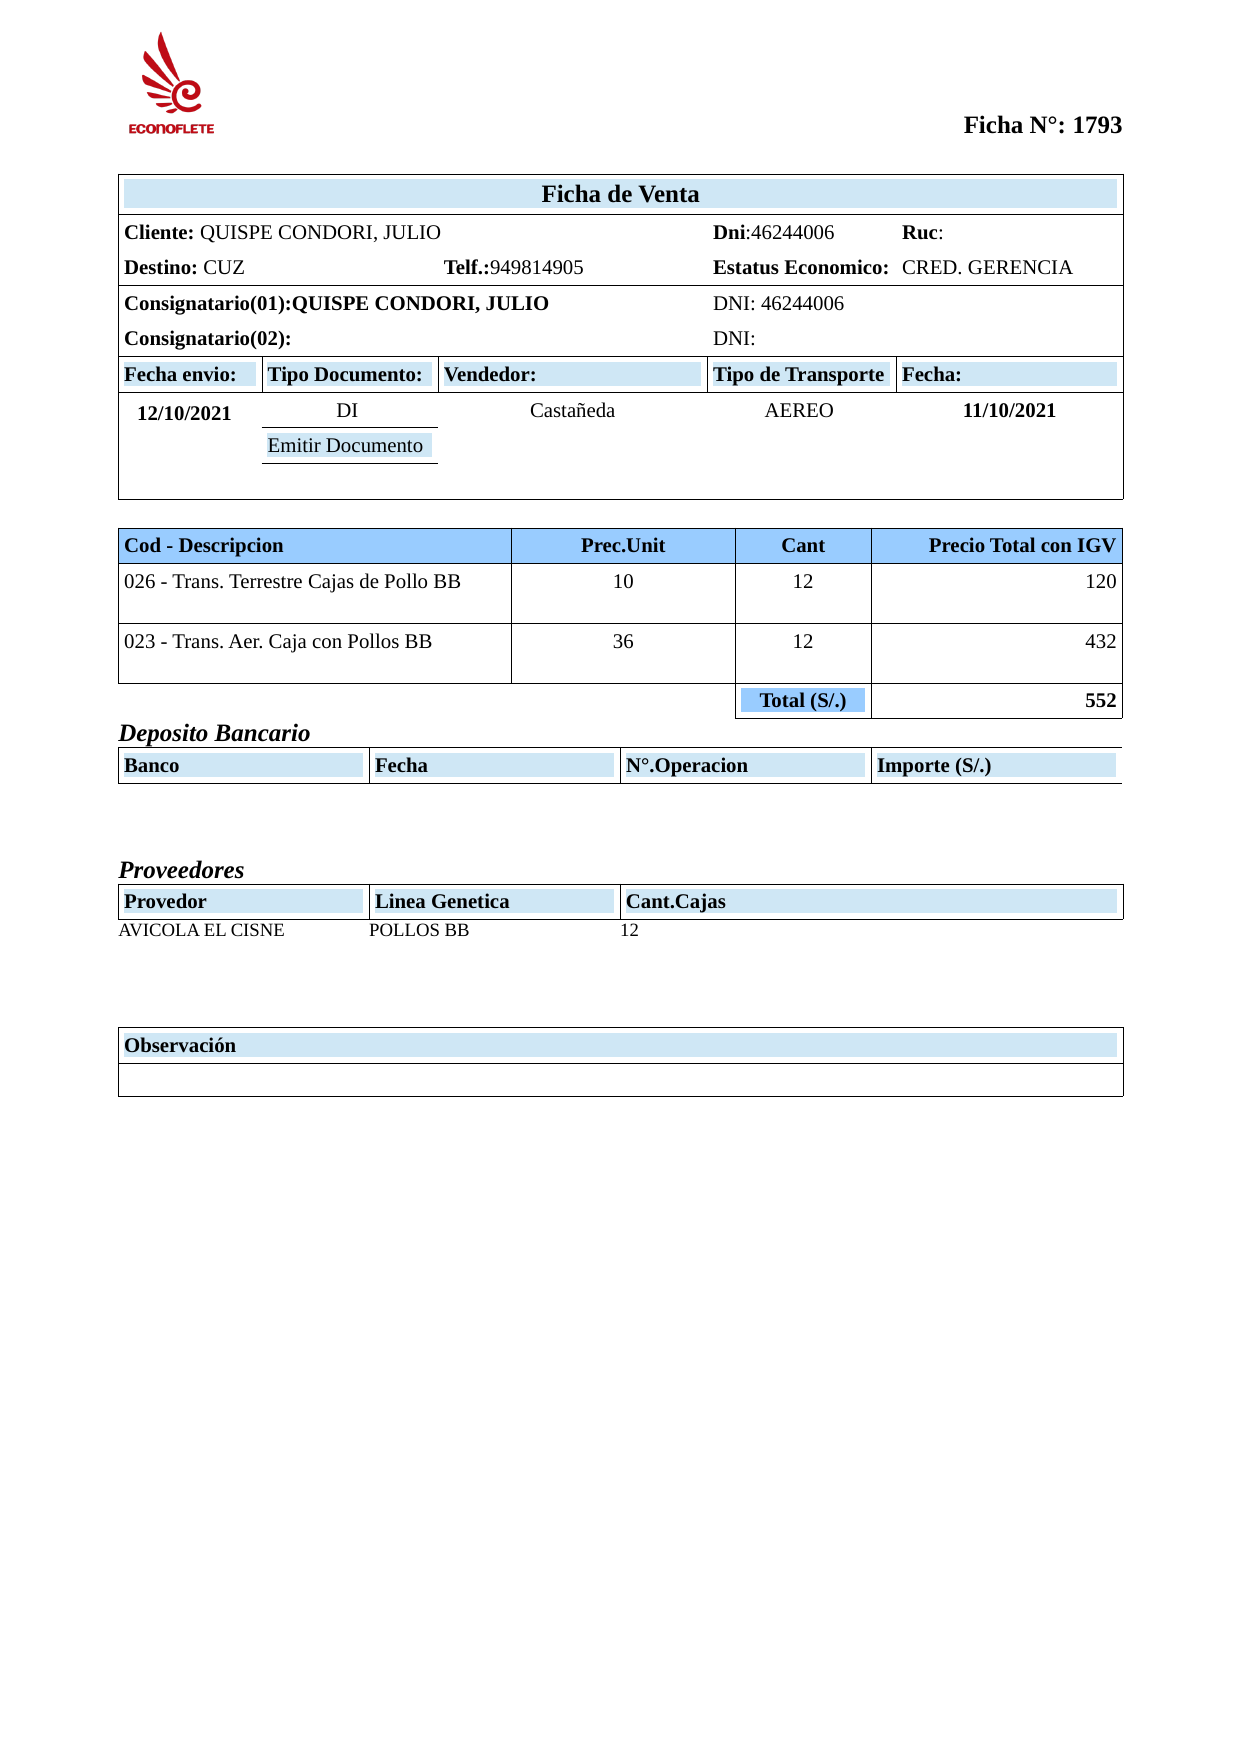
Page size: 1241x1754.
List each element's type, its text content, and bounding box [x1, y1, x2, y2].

table_header Cant.Cajas [621, 885, 1123, 919]
table_cell Ruc: [896, 215, 1123, 249]
table_cell Fecha: [897, 357, 1123, 392]
table_header Observación [119, 1028, 1123, 1063]
table_cell Consignatario(01):QUISPE CONDORI, JULIO [119, 286, 707, 321]
table_cell Consignatario(02): [119, 321, 707, 356]
table_cell [369, 831, 620, 855]
table_cell 023 - Trans. Aer. Caja con Pollos BB [119, 624, 511, 682]
table_cell 026 - Trans. Terrestre Cajas de Pollo BB [119, 564, 511, 623]
text Deposito Bancario [118, 718, 1122, 747]
table_header Importe (S/.) [872, 748, 1122, 782]
table_cell [118, 684, 511, 718]
table_cell Estatus Economico: [707, 249, 896, 285]
text Proveedores [118, 855, 1122, 883]
table_cell [871, 807, 1122, 831]
table_cell Telf.:949814905 [438, 249, 707, 285]
table_header N°.Operacion [621, 748, 871, 782]
table_cell Fecha envio: [119, 357, 262, 392]
table_cell 12 [620, 920, 1123, 941]
table_cell AEREO [707, 393, 896, 498]
table_cell [369, 784, 620, 807]
table_cell Dni:46244006 [707, 215, 896, 249]
table_cell Tipo de Transporte [708, 357, 896, 392]
table_cell 12 [736, 624, 871, 682]
table_cell [620, 963, 1123, 984]
table_cell [369, 941, 620, 962]
table_cell Destino: CUZ [119, 249, 438, 285]
picture [118, 31, 225, 134]
table_cell [118, 984, 369, 1006]
table_cell [369, 963, 620, 984]
table_cell [262, 464, 438, 498]
table_cell 432 [872, 624, 1122, 682]
table_header Prec.Unit [512, 529, 735, 563]
table_header Precio Total con IGV [872, 529, 1122, 563]
table_cell [620, 941, 1123, 962]
table_cell DI [262, 393, 438, 427]
table_cell [620, 784, 871, 807]
table_cell POLLOS BB [369, 920, 620, 941]
table_cell [369, 1006, 620, 1027]
table_cell 120 [872, 564, 1122, 623]
table_cell Vendedor: [439, 357, 707, 392]
table_cell [118, 807, 369, 831]
table_cell [620, 807, 871, 831]
table_cell [119, 1064, 1123, 1096]
table_cell DNI: 46244006 [707, 286, 1123, 321]
table_header Banco [119, 748, 369, 782]
table_cell [620, 984, 1123, 1006]
table_cell Cliente: QUISPE CONDORI, JULIO [119, 215, 707, 249]
table_cell [871, 831, 1122, 855]
table_cell Castañeda [438, 393, 707, 498]
table_cell AVICOLA EL CISNE [118, 920, 369, 941]
table_header Fecha [370, 748, 620, 782]
table_cell 12 [736, 564, 871, 623]
table_cell [620, 1006, 1123, 1027]
table_cell [369, 984, 620, 1006]
table_header Provedor [119, 885, 369, 919]
table_cell 36 [512, 624, 735, 682]
table_header Ficha de Venta [119, 175, 1123, 214]
table_cell DNI: [707, 321, 1123, 356]
table_cell [118, 784, 369, 807]
table_header Cant [736, 529, 871, 563]
table_cell Total (S/.) [736, 684, 871, 718]
table_cell 12/10/2021 [119, 393, 262, 498]
table_cell 11/10/2021 [896, 393, 1123, 498]
table_cell CRED. GERENCIA [896, 249, 1123, 285]
table_header Linea Genetica [370, 885, 620, 919]
table_cell [118, 831, 369, 855]
table_cell [369, 807, 620, 831]
table_cell 552 [872, 684, 1122, 718]
table_cell Emitir Documento [262, 428, 438, 463]
table_cell [118, 941, 369, 962]
table_cell [118, 1006, 369, 1027]
table_cell 10 [512, 564, 735, 623]
table_cell [871, 784, 1122, 807]
table_cell [118, 963, 369, 984]
table_cell Tipo Documento: [263, 357, 438, 392]
table_cell [511, 684, 735, 718]
table_header Cod - Descripcion [119, 529, 511, 563]
table_cell [620, 831, 871, 855]
